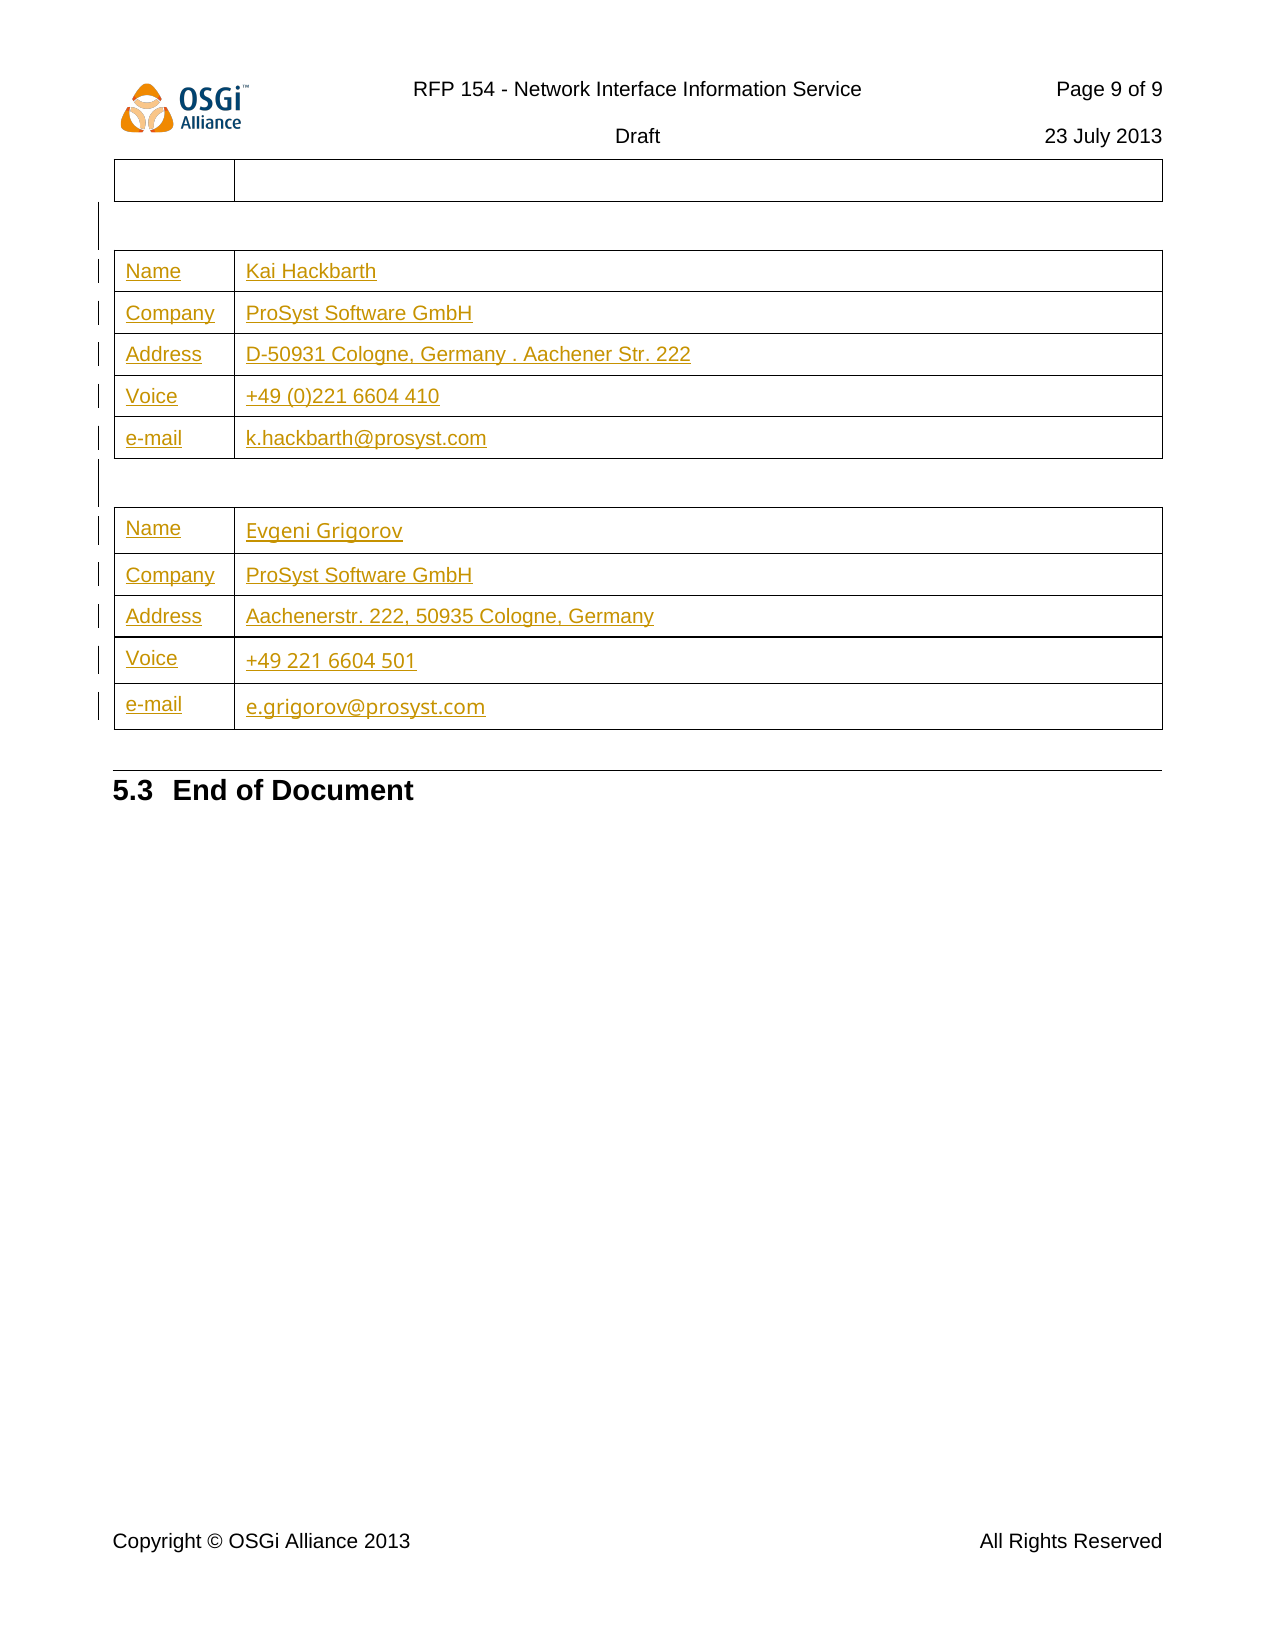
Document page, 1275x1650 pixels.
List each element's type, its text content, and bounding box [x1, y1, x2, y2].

table_header Kai Hackbarth [235, 251, 1162, 291]
table_cell Aachenerstr. 222, 50935 Cologne, Germany [235, 596, 1162, 636]
table_header Evgeni Grigorov [235, 508, 1162, 553]
table_cell Voice [115, 376, 234, 416]
picture [113, 76, 257, 140]
table_cell D-50931 Cologne, Germany . Aachener Str. 222 [235, 334, 1162, 374]
table_cell Voice [115, 638, 234, 682]
table_cell k.hackbarth@prosyst.com [235, 417, 1162, 458]
table_cell [235, 160, 1162, 201]
table_header Name [115, 508, 234, 553]
table_cell e-mail [115, 417, 234, 458]
table_cell Company [115, 554, 234, 595]
table_cell [115, 160, 234, 201]
table_cell ProSyst Software GmbH [235, 292, 1162, 333]
table_cell e-mail [115, 684, 234, 729]
subtitle End of Document [112, 771, 1162, 807]
table_cell +49 (0)221 6604 410 [235, 376, 1162, 416]
table_header Name [115, 251, 234, 291]
table_cell ProSyst Software GmbH [235, 554, 1162, 595]
table_cell Address [115, 596, 234, 636]
table_cell Address [115, 334, 234, 374]
table_cell e.grigorov@prosyst.com [235, 684, 1162, 729]
table_cell Company [115, 292, 234, 333]
table_cell +49 221 6604 501 [235, 638, 1162, 682]
